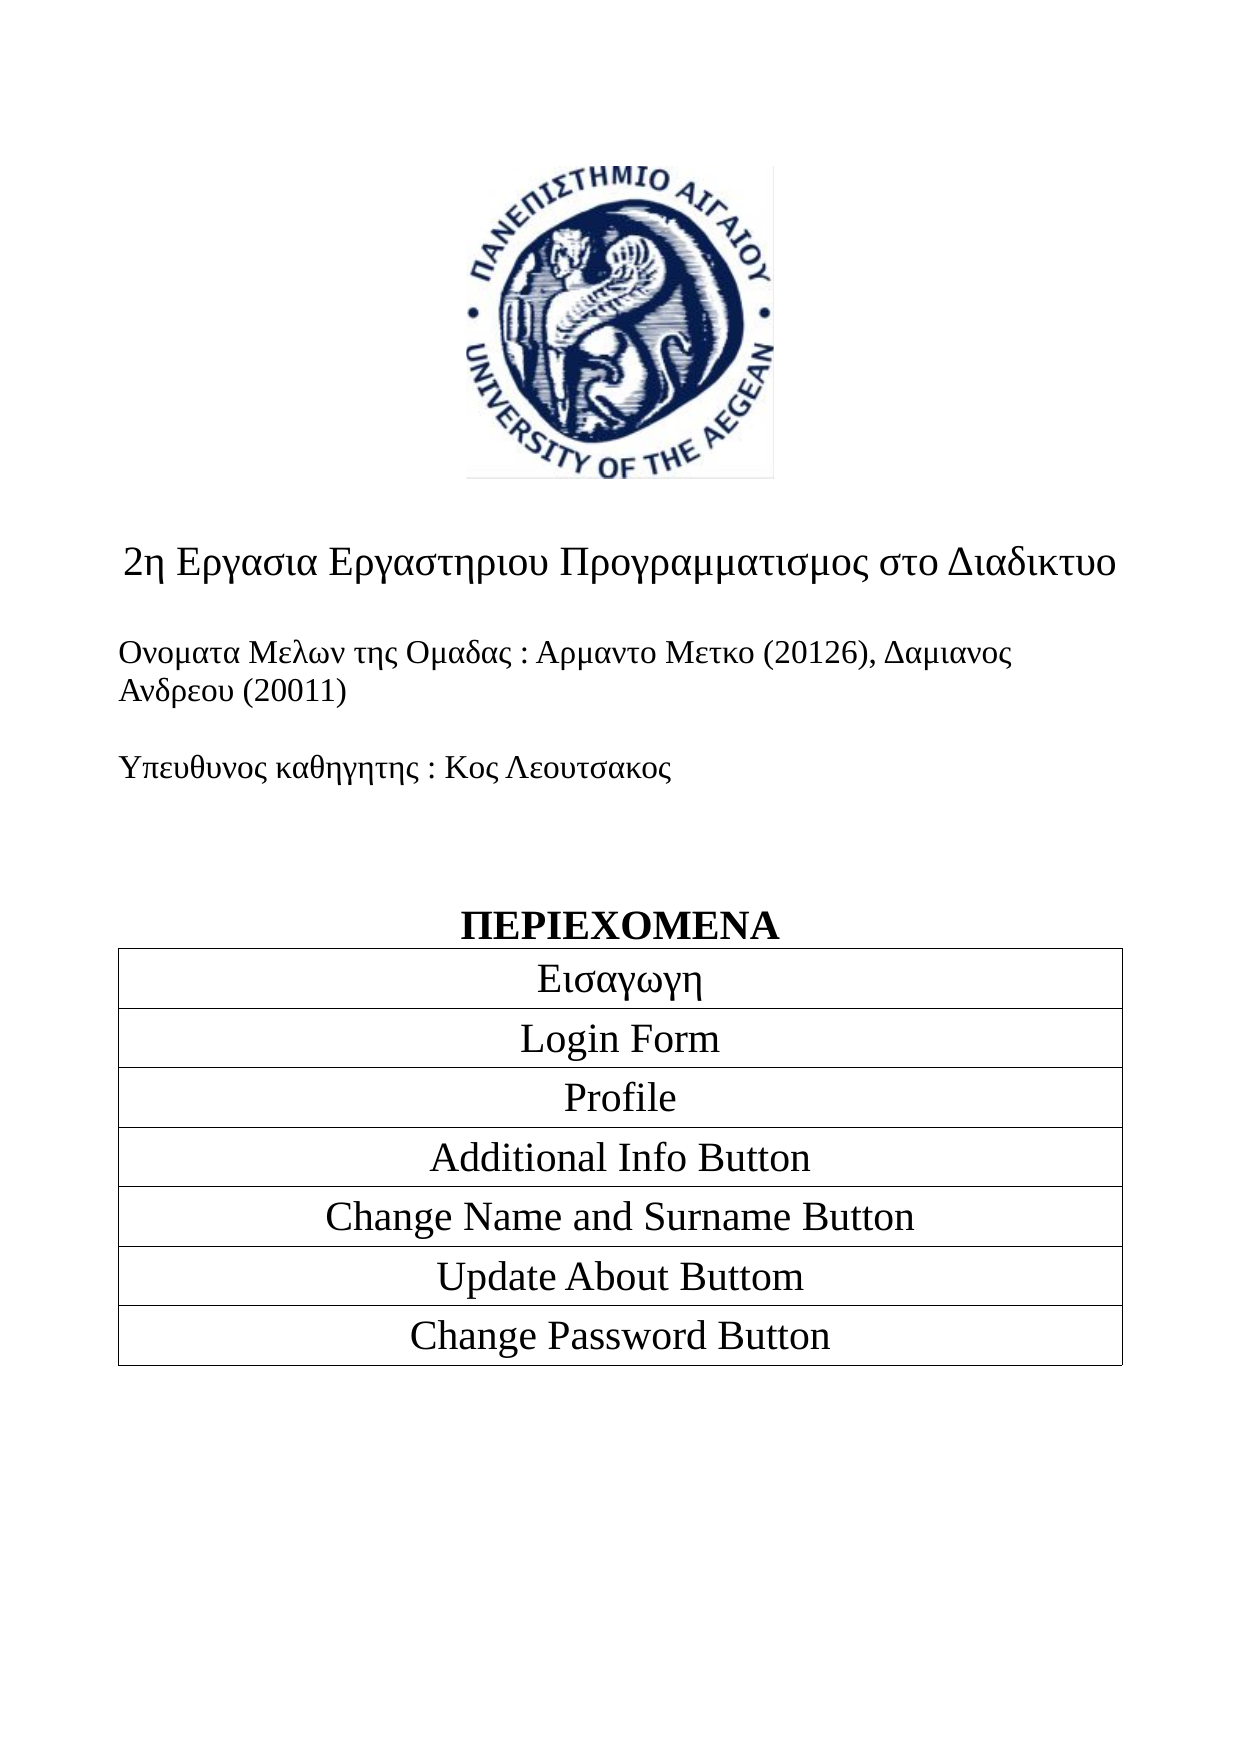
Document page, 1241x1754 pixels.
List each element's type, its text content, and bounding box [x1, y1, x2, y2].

table_header Εισαγωγη [119, 949, 1122, 1008]
text Υπευθυνος καθηγητης : Κος Λεουτσακος [118, 747, 1122, 785]
table_cell Update About Buttom [119, 1247, 1122, 1305]
picture [466, 166, 774, 479]
table_cell Change Password Button [119, 1306, 1122, 1364]
table_cell Login Form [119, 1009, 1122, 1067]
text Ονοματα Μελων της Ομαδας : Αρμαντο Μετκο (20126), Δαμιανος Ανδρεου (20011) [118, 632, 1122, 708]
text ΠΕΡΙΕΧΟΜΕΝΑ [118, 900, 1122, 948]
table_cell Change Name and Surname Button [119, 1187, 1122, 1246]
table_cell Additional Info Button [119, 1128, 1122, 1186]
table_cell Profile [119, 1068, 1122, 1127]
text 2η Εργασια Εργαστηριου Προγραμματισμος στο Διαδικτυο [118, 536, 1122, 584]
